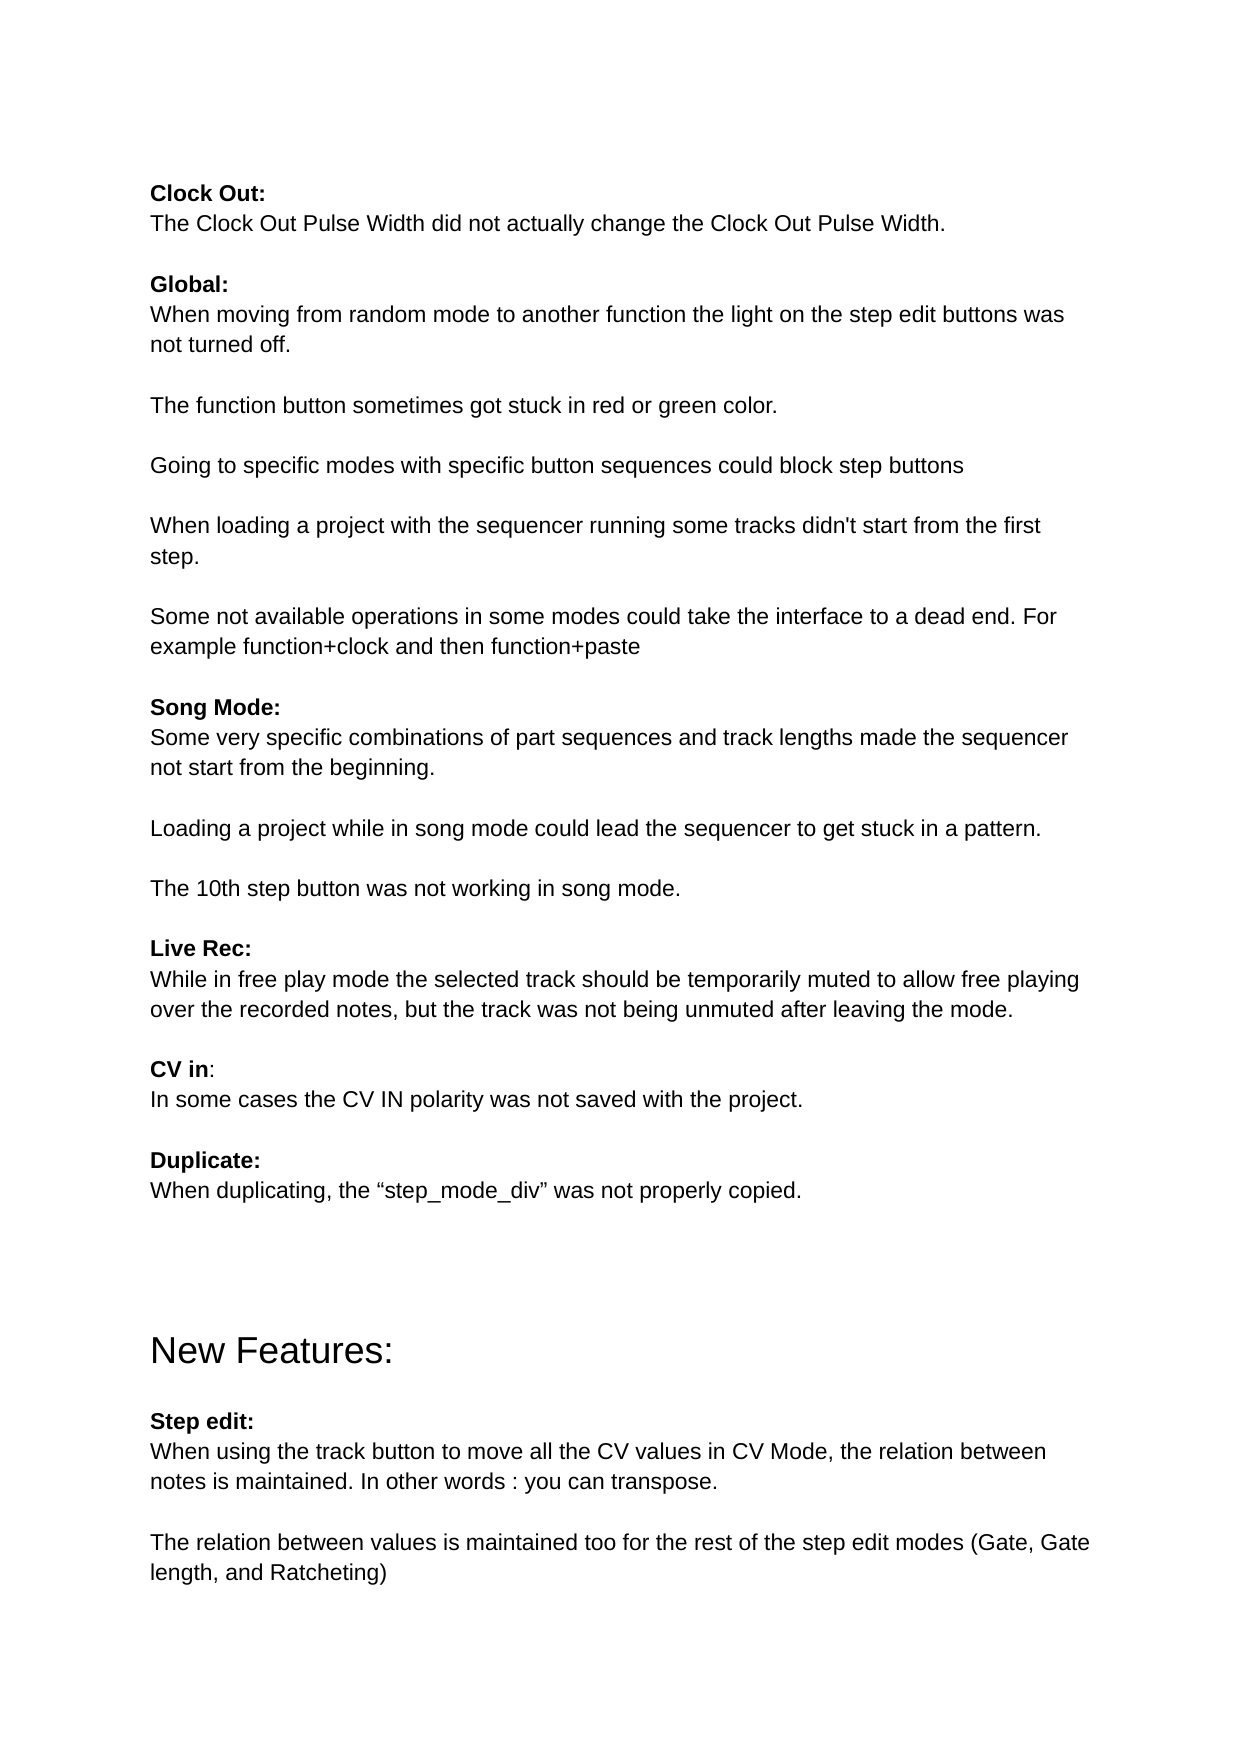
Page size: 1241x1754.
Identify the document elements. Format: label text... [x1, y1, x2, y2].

text Some very specific combinations of part sequences and track lengths made the sequencer not start from the beginning. [150, 724, 1090, 781]
text The Clock Out Pulse Width did not actually change the Clock Out Pulse Width. [150, 210, 1090, 237]
text When using the track button to move all the CV values in CV Mode, the relation between notes is maintained. In other words : you can transpose. [150, 1438, 1090, 1495]
text Song Mode: [150, 694, 1090, 720]
text CV in: [150, 1056, 1090, 1083]
text Some not available operations in some modes could take the interface to a dead end. For example function+clock and then function+paste [150, 603, 1090, 660]
text When duplicating, the “step_mode_div” was not properly copied. [150, 1177, 1090, 1203]
text The relation between values is maintained too for the rest of the step edit modes (Gate, Gate length, and Ratcheting) [150, 1529, 1090, 1585]
text Going to specific modes with specific button sequences could block step buttons [150, 452, 1090, 478]
text New Features: [150, 1328, 1090, 1371]
text Step edit: [150, 1408, 1090, 1434]
text Global: [150, 271, 1090, 297]
text Clock Out: [150, 180, 1090, 207]
text The 10th step button was not working in song mode. [150, 875, 1090, 901]
text Duplicate: [150, 1147, 1090, 1173]
text When loading a project with the sequencer running some tracks didn't start from the first step. [150, 512, 1090, 569]
text In some cases the CV IN polarity was not saved with the project. [150, 1086, 1090, 1113]
text The function button sometimes got stuck in red or green color. [150, 392, 1090, 418]
text Loading a project while in song mode could lead the sequencer to get stuck in a pattern. [150, 814, 1090, 841]
text While in free play mode the selected track should be temporarily muted to allow free playing over the recorded notes, but the track was not being unmuted after leaving the mode. [150, 966, 1090, 1022]
text Live Rec: [150, 935, 1090, 962]
text When moving from random mode to another function the light on the step edit buttons was not turned off. [150, 301, 1090, 358]
